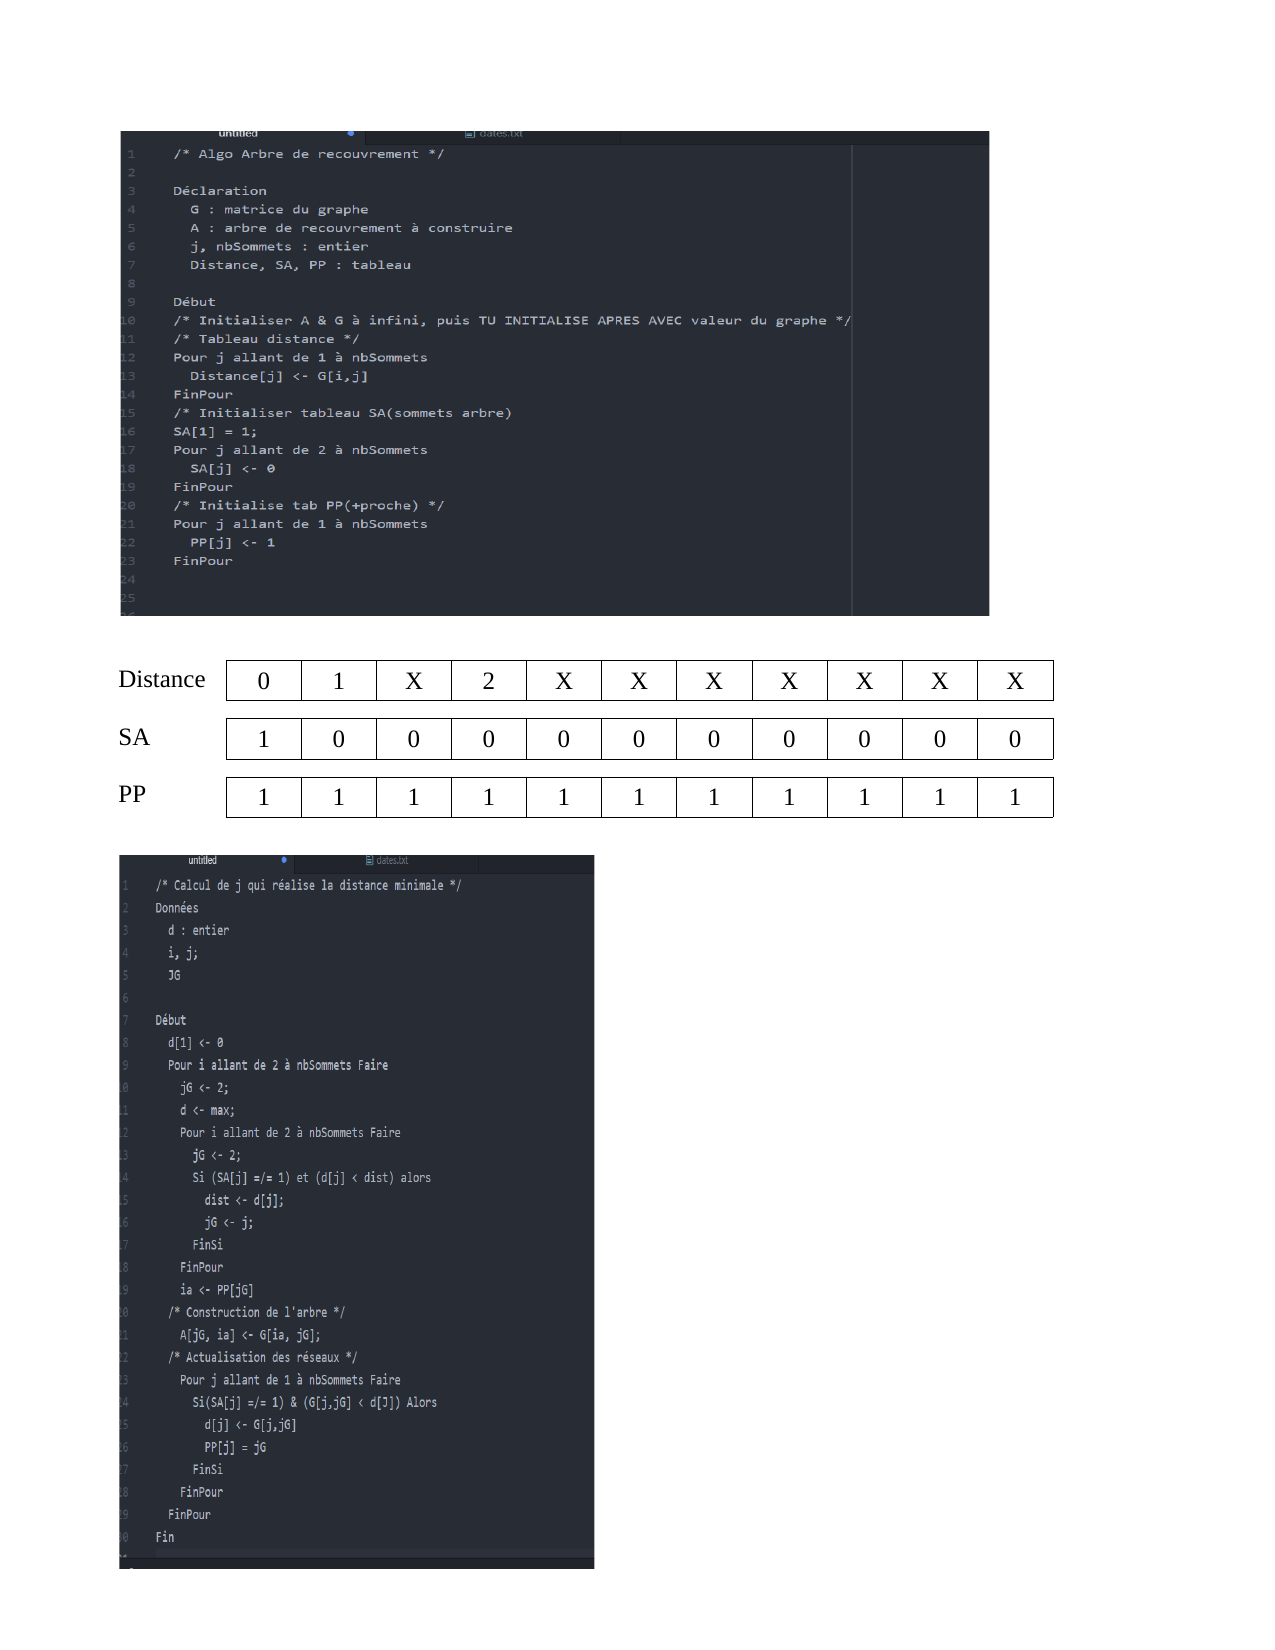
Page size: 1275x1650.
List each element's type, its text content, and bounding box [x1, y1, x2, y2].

table_header 1 [227, 719, 301, 759]
table_header 1 [828, 778, 902, 817]
table_header 0 [377, 719, 451, 759]
table_header 1 [753, 778, 827, 817]
text [1062, 664, 1157, 693]
table_header 1 [978, 778, 1053, 817]
table_header 0 [602, 719, 676, 759]
table_header 1 [677, 778, 752, 817]
table_header 0 [753, 719, 827, 759]
table_header 1 [377, 778, 451, 817]
table_header 0 [452, 719, 526, 759]
table_header 1 [302, 778, 376, 817]
table_header 0 [903, 719, 977, 759]
table_header X [602, 661, 676, 700]
table_header X [903, 661, 977, 700]
table_header 0 [828, 719, 902, 759]
table_header 1 [527, 778, 601, 817]
table_header X [677, 661, 752, 700]
picture [119, 855, 242, 1569]
table_header X [978, 661, 1053, 700]
text Distance [118, 664, 217, 693]
picture [120, 131, 550, 616]
table_header 0 [302, 719, 376, 759]
text [1062, 779, 1157, 808]
table_header X [527, 661, 601, 700]
table_header X [753, 661, 827, 700]
text [1062, 722, 1157, 751]
table_header 1 [302, 661, 376, 700]
table_header X [377, 661, 451, 700]
table_header 1 [602, 778, 676, 817]
table_header 1 [227, 778, 301, 817]
text PP [118, 779, 217, 808]
table_header 1 [903, 778, 977, 817]
table_header 0 [677, 719, 752, 759]
table_header 0 [227, 661, 301, 700]
table_header 0 [527, 719, 601, 759]
table_header 0 [978, 719, 1053, 759]
table_header X [828, 661, 902, 700]
text SA [118, 722, 217, 751]
table_header 1 [452, 778, 526, 817]
table_header 2 [452, 661, 526, 700]
